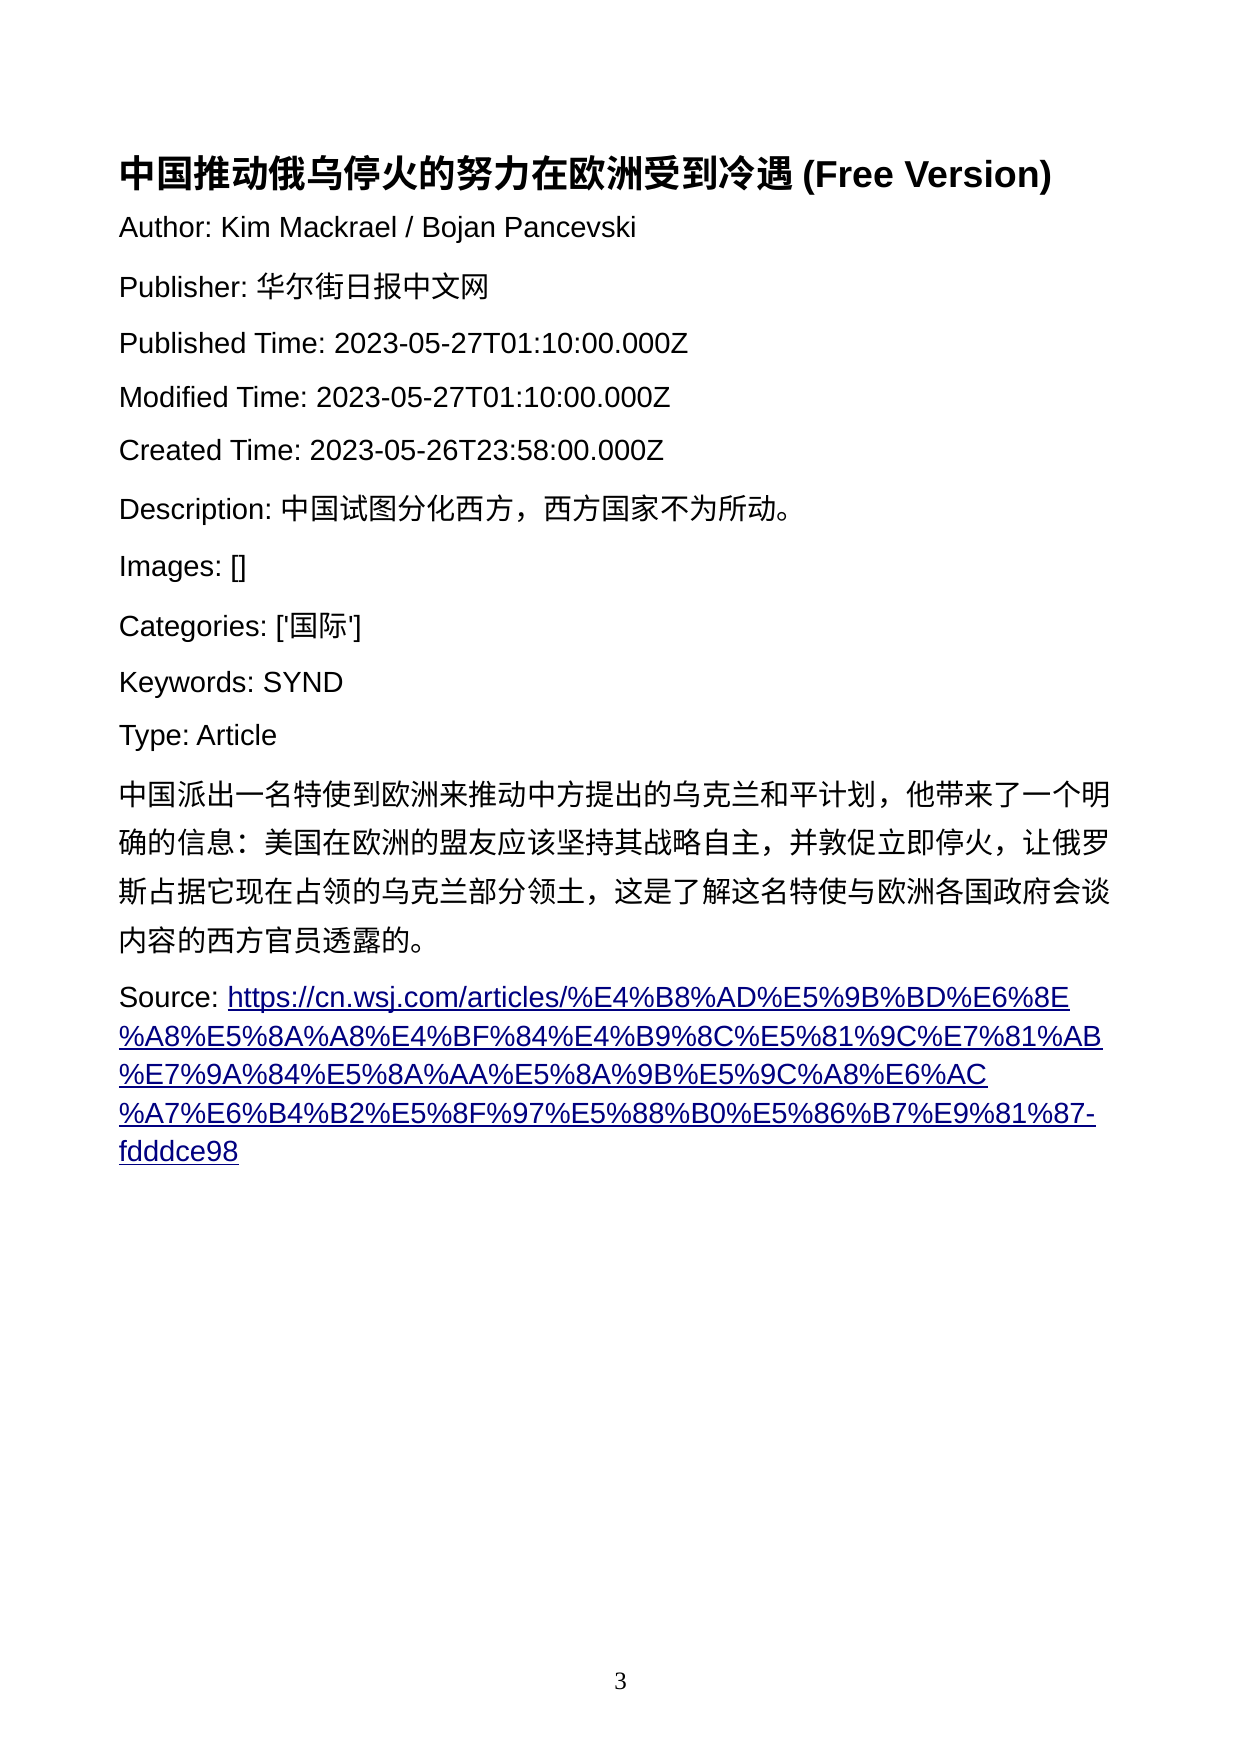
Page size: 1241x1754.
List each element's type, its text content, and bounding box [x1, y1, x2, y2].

text Categories: ['国际'] [118, 602, 1122, 644]
text Type: Article [118, 718, 1122, 752]
text Images: [] [118, 549, 1122, 583]
text Author: Kim Mackrael / Bojan Pancevski [118, 210, 1122, 244]
text 中国派出一名特使到欧洲来推动中方提出的乌克兰和平计划，他带来了一个明确的信息：美国在欧洲的盟友应该坚持其战略自主，并敦促立即停火，让俄罗斯占据它现在占领的乌克兰部分领土，这是了解这名特使与欧洲各国政府会谈内容的西方官员透露的。 [118, 772, 1122, 959]
text Description: 中国试图分化西方，西方国家不为所动。 [118, 486, 1122, 528]
text Modified Time: 2023-05-27T01:10:00.000Z [118, 380, 1122, 413]
subtitle 中国推动俄乌停火的努力在欧洲受到冷遇 (Free Version) [118, 143, 1122, 198]
text Published Time: 2023-05-27T01:10:00.000Z [118, 327, 1122, 360]
text Keywords: SYND [118, 665, 1122, 699]
text Created Time: 2023-05-26T23:58:00.000Z [118, 433, 1122, 466]
text Publisher: 华尔街日报中文网 [118, 263, 1122, 306]
text Source: https://cn.wsj.com/articles/%E4%B8%AD%E5%9B%BD%E6%8E%A8%E5%8A%A8%E4%BF%84%E4%B9%8C%E5%81%9C%E7%81%AB%E7%9A%84%E5%8A%AA%E5%8A%9B%E5%9C%A8%E6%AC%A7%E6%B4%B2%E5%8F%97%E5%88%B0%E5%86%B7%E9%81%87-fdddce98 [118, 980, 1122, 1168]
